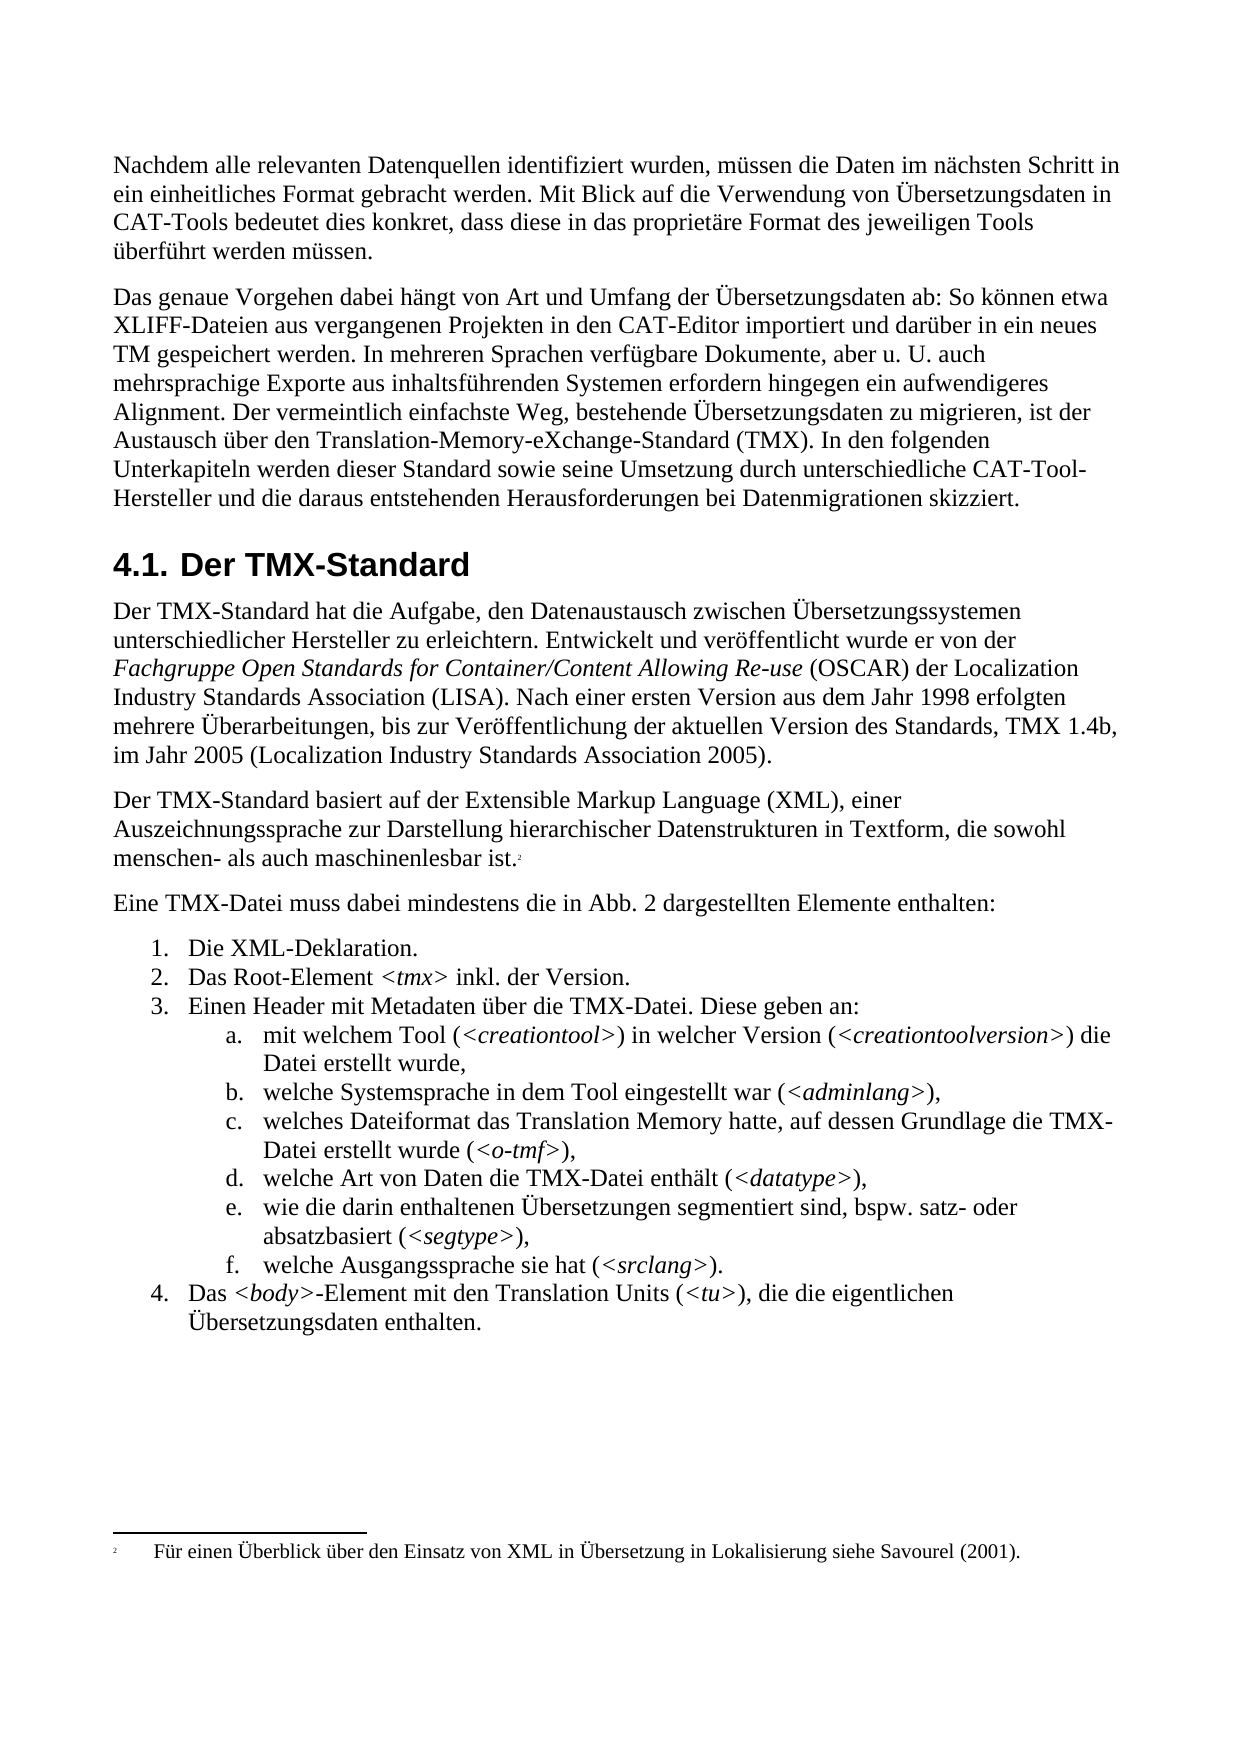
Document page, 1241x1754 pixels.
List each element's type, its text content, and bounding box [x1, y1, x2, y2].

list welche Ausgangssprache sie hat (<srclang>). [225, 1250, 1127, 1278]
text Das genaue Vorgehen dabei hängt von Art und Umfang der Übersetzungsdaten ab: So können etwa XLIFF-Dateien aus vergangenen Projekten in den CAT-Editor importiert und darüber in ein neues TM gespeichert werden. In mehreren Sprachen verfügbare Dokumente, aber u. U. auch mehrsprachige Exporte aus inhaltsführenden Systemen erfordern hingegen ein aufwendigeres Alignment. Der vermeintlich einfachste Weg, bestehende Übersetzungsdaten zu migrieren, ist der Austausch über den Translation-Memory-eXchange-Standard (TMX). In den folgenden Unterkapiteln werden dieser Standard sowie seine Umsetzung durch unterschiedliche CAT-Tool-Hersteller und die daraus entstehenden Herausforderungen bei Datenmigrationen skizziert. [113, 282, 1127, 512]
list welche Systemsprache in dem Tool eingestellt war (<adminlang>), [225, 1077, 1127, 1106]
list Das Root-Element <tmx> inkl. der Version. [150, 962, 1127, 991]
list Einen Header mit Metadaten über die TMX-Datei. Diese geben an: [150, 991, 1127, 1020]
subtitle Der TMX-Standard [113, 545, 1127, 583]
list wie die darin enthaltenen Übersetzungen segmentiert sind, bspw. satz- oder absatzbasiert (<segtype>), [225, 1192, 1127, 1250]
list welches Dateiformat das Translation Memory hatte, auf dessen Grundlage die TMX-Datei erstellt wurde (<o-tmf>), [225, 1106, 1127, 1163]
list Das <body>-Element mit den Translation Units (<tu>), die die eigentlichen Übersetzungsdaten enthalten. [150, 1278, 1127, 1336]
list mit welchem Tool (<creationtool>) in welcher Version (<creationtoolversion>) die Datei erstellt wurde, [225, 1020, 1127, 1077]
list welche Art von Daten die TMX-Datei enthält (<datatype>), [225, 1163, 1127, 1192]
text Nachdem alle relevanten Datenquellen identifiziert wurden, müssen die Daten im nächsten Schritt in ein einheitliches Format gebracht werden. Mit Blick auf die Verwendung von Übersetzungsdaten in CAT-Tools bedeutet dies konkret, dass diese in das proprietäre Format des jeweiligen Tools überführt werden müssen. [113, 150, 1127, 265]
text Für einen Überblick über den Einsatz von XML in Übersetzung in Lokalisierung siehe Savourel (2001). [113, 1539, 1127, 1563]
text Der TMX-Standard hat die Aufgabe, den Datenaustausch zwischen Übersetzungssystemen unterschiedlicher Hersteller zu erleichtern. Entwickelt und veröffentlicht wurde er von der Fachgruppe Open Standards for Container/Content Allowing Re-use (OSCAR) der Localization Industry Standards Association (LISA). Nach einer ersten Version aus dem Jahr 1998 erfolgten mehrere Überarbeitungen, bis zur Veröffentlichung der aktuellen Version des Standards, TMX 1.4b, im Jahr 2005 (Localization Industry Standards Association 2005). [113, 596, 1127, 768]
text Eine TMX-Datei muss dabei mindestens die in Abb. 2 dargestellten Elemente enthalten: [113, 888, 1127, 917]
text Der TMX-Standard basiert auf der Extensible Markup Language (XML), einer Auszeichnungssprache zur Darstellung hierarchischer Datenstrukturen in Textform, die sowohl menschen- als auch maschinenlesbar ist. [113, 785, 1127, 871]
list Die XML-Deklaration. [150, 933, 1127, 962]
